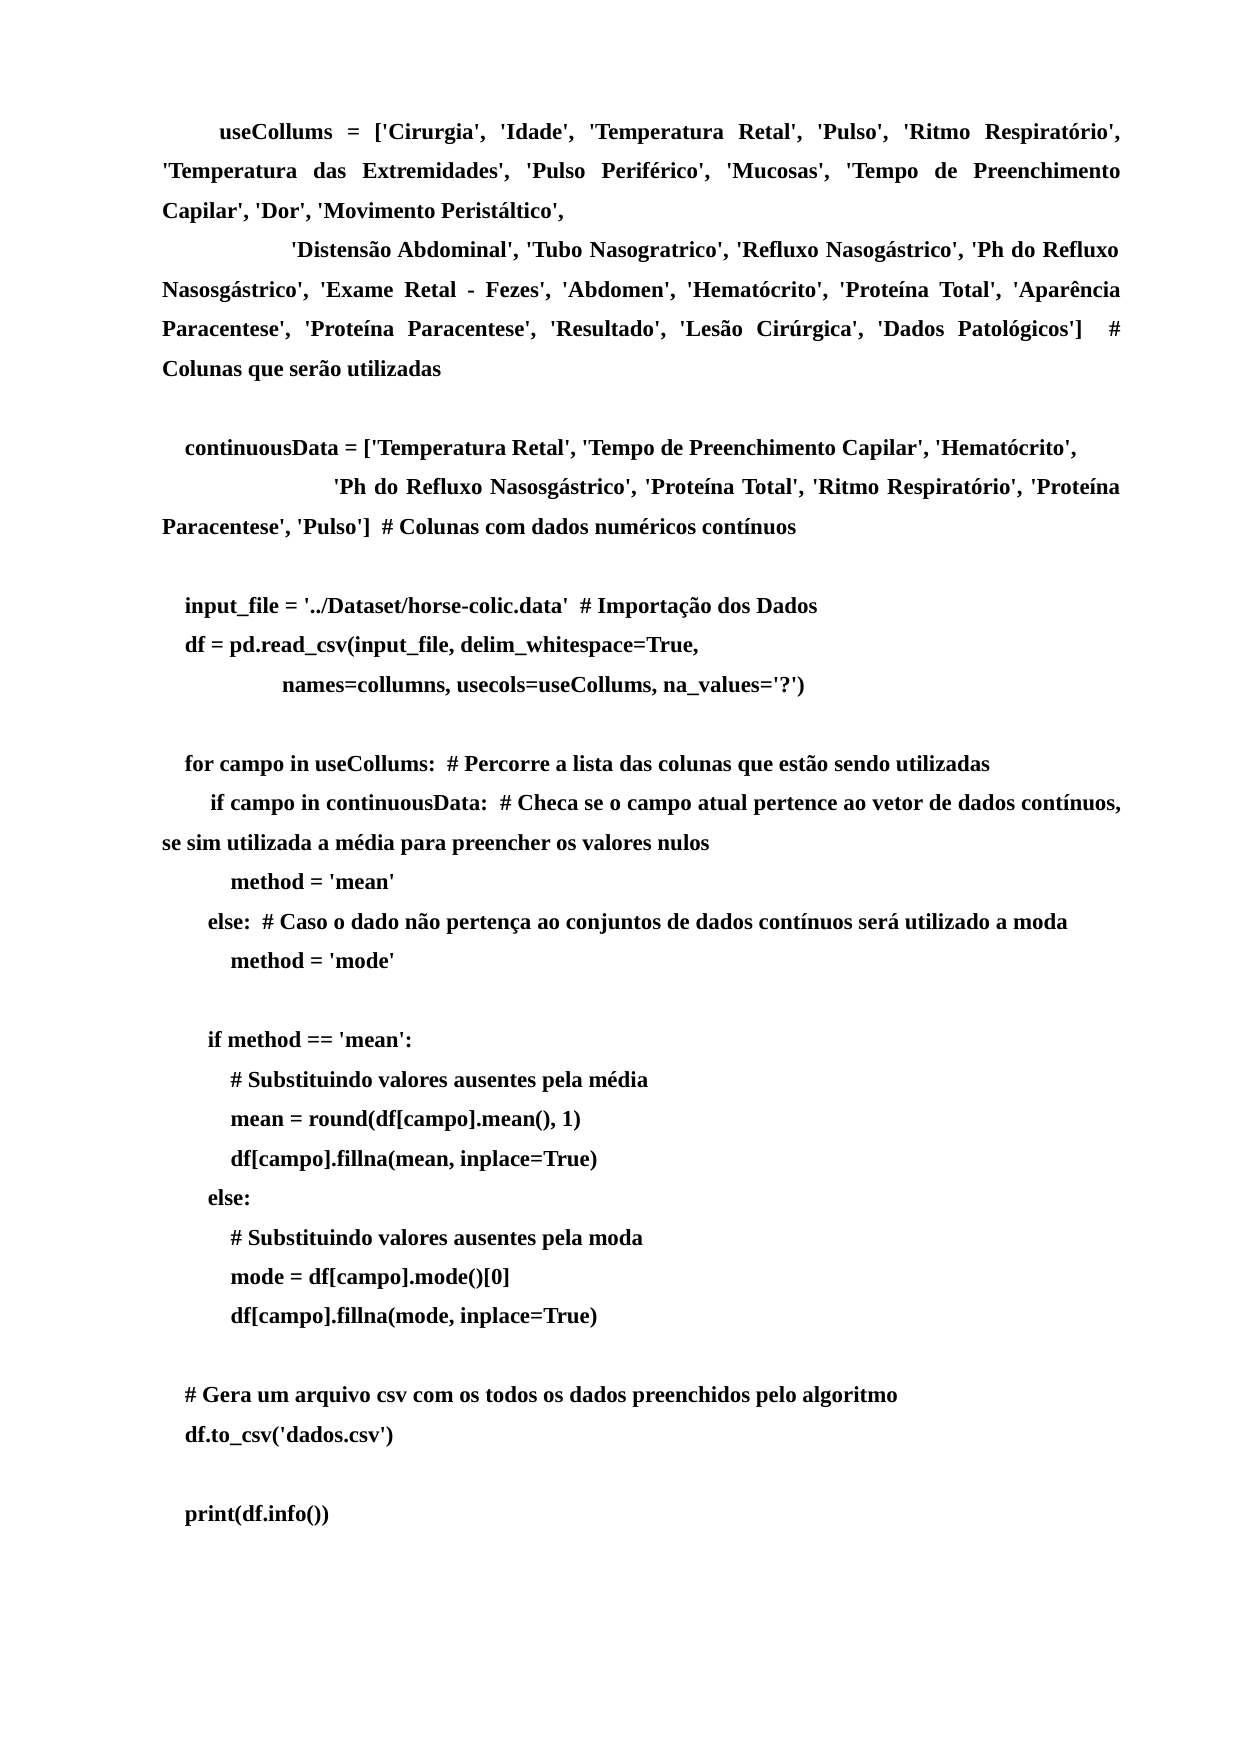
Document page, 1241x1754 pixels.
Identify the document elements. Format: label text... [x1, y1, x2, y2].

text mean = round(df[campo].mean(), 1) [162, 1105, 1122, 1131]
text if campo in continuousData: # Checa se o campo atual pertence ao vetor de dados contínuos, se sim utilizada a média para preencher os valores nulos [162, 789, 1122, 855]
text mode = df[campo].mode()[0] [162, 1263, 1122, 1289]
text useCollums = ['Cirurgia', 'Idade', 'Temperatura Retal', 'Pulso', 'Ritmo Respiratório', 'Temperatura das Extremidades', 'Pulso Periférico', 'Mucosas', 'Tempo de Preenchimento Capilar', 'Dor', 'Movimento Peristáltico', [162, 118, 1122, 223]
text df.to_csv('dados.csv') [162, 1421, 1122, 1447]
text df = pd.read_csv(input_file, delim_whitespace=True, [162, 631, 1122, 658]
text for campo in useCollums: # Percorre a lista das colunas que estão sendo utilizadas [162, 750, 1122, 776]
text 'Ph do Refluxo Nasosgástrico', 'Proteína Total', 'Ritmo Respiratório', 'Proteína Paracentese', 'Pulso'] # Colunas com dados numéricos contínuos [162, 473, 1122, 539]
text print(df.info()) [162, 1500, 1122, 1526]
text else: # Caso o dado não pertença ao conjuntos de dados contínuos será utilizado a moda [162, 908, 1122, 934]
text df[campo].fillna(mode, inplace=True) [162, 1302, 1122, 1329]
text input_file = '../Dataset/horse-colic.data' # Importação dos Dados [162, 592, 1122, 618]
text if method == 'mean': [162, 1026, 1122, 1052]
text continuousData = ['Temperatura Retal', 'Tempo de Preenchimento Capilar', 'Hematócrito', [162, 434, 1122, 460]
text # Substituindo valores ausentes pela moda [162, 1223, 1122, 1250]
text # Substituindo valores ausentes pela média [162, 1066, 1122, 1092]
text 'Distensão Abdominal', 'Tubo Nasogratrico', 'Refluxo Nasogástrico', 'Ph do Refluxo Nasosgástrico', 'Exame Retal - Fezes', 'Abdomen', 'Hematócrito', 'Proteína Total', 'Aparência Paracentese', 'Proteína Paracentese', 'Resultado', 'Lesão Cirúrgica', 'Dados Patológicos'] # Colunas que serão utilizadas [162, 237, 1122, 381]
text names=collumns, usecols=useCollums, na_values='?') [162, 671, 1122, 697]
text df[campo].fillna(mean, inplace=True) [162, 1144, 1122, 1171]
text method = 'mean' [162, 868, 1122, 894]
text else: [162, 1184, 1122, 1210]
text method = 'mode' [162, 947, 1122, 973]
text # Gera um arquivo csv com os todos os dados preenchidos pelo algoritmo [162, 1381, 1122, 1408]
